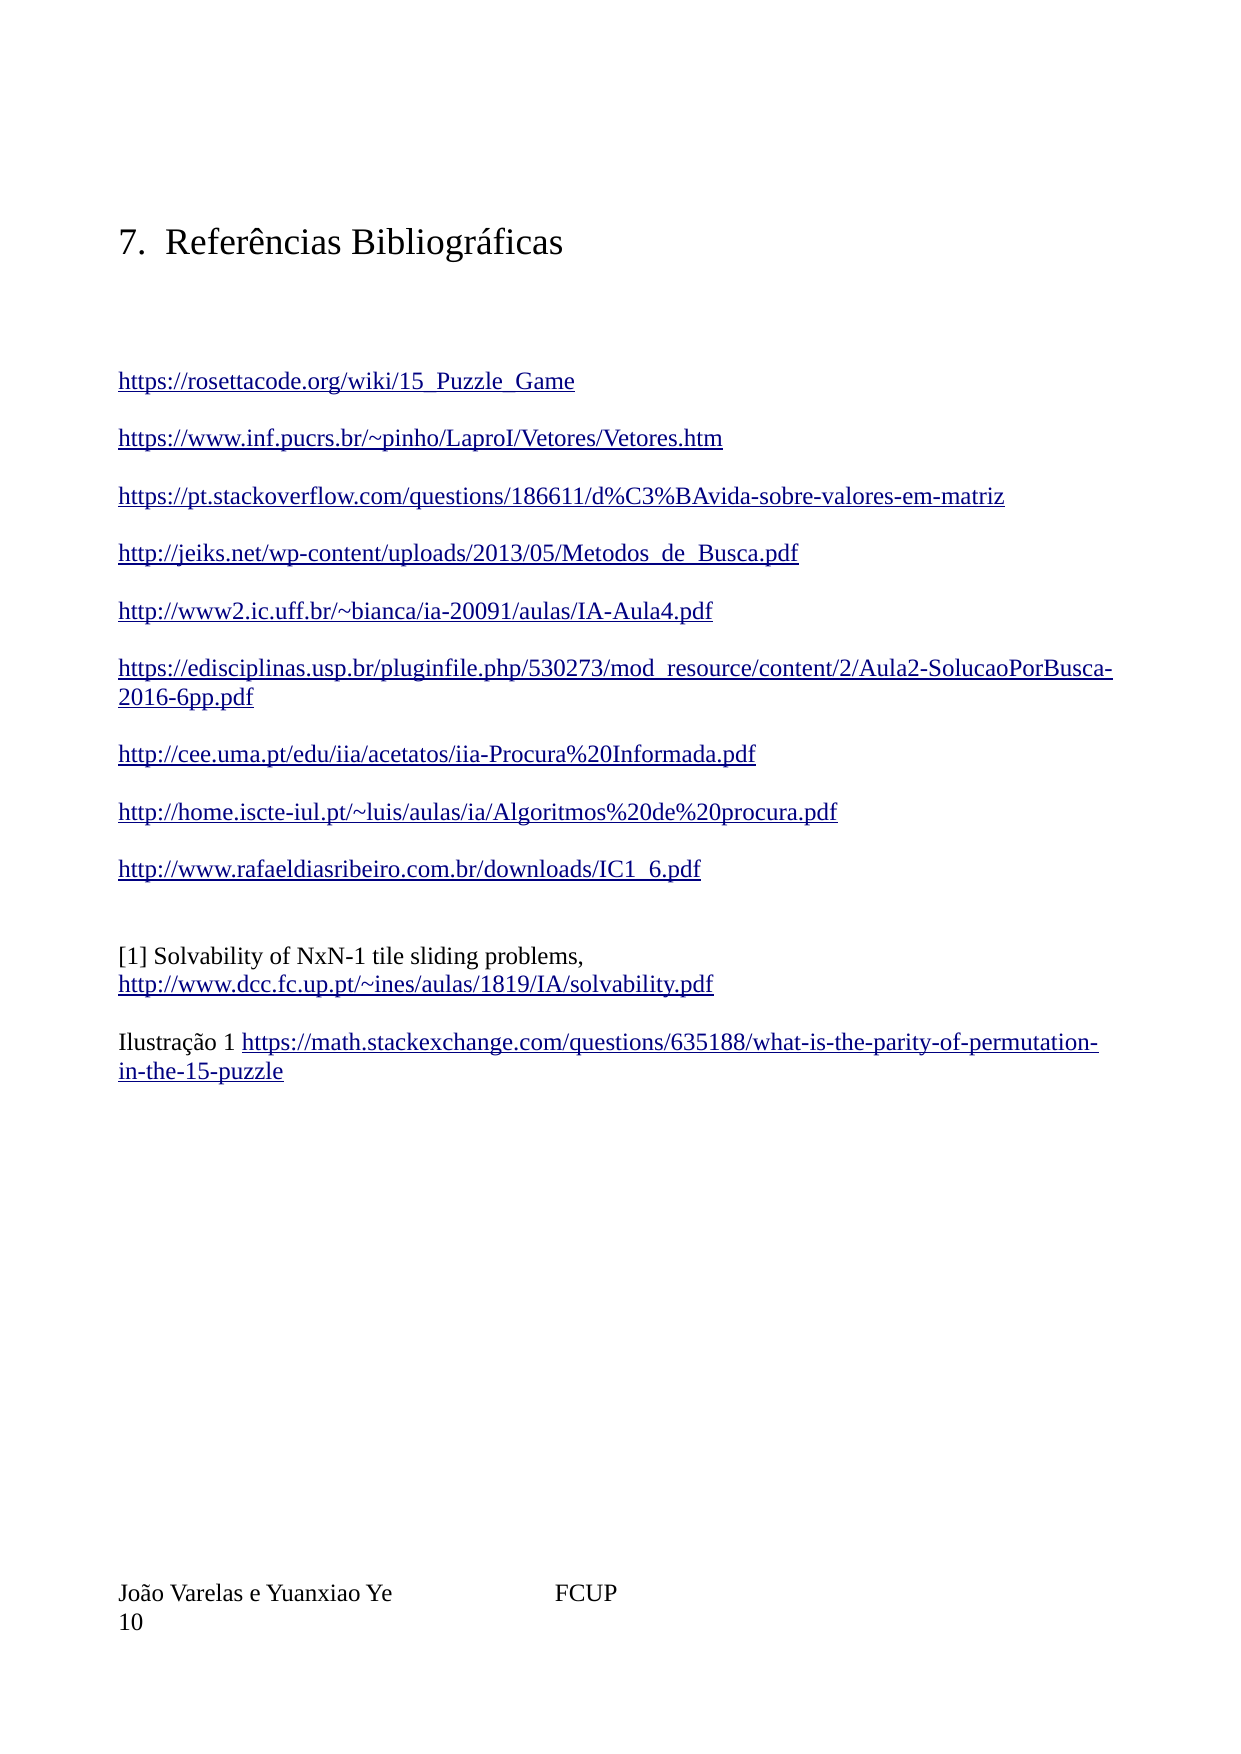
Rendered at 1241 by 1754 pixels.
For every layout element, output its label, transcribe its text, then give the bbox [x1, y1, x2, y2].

text https://pt.stackoverflow.com/questions/186611/d%C3%BAvida-sobre-valores-em-matriz [118, 481, 1122, 509]
text http://home.iscte-iul.pt/~luis/aulas/ia/Algoritmos%20de%20procura.pdf [118, 797, 1122, 826]
text https://www.inf.pucrs.br/~pinho/LaproI/Vetores/Vetores.htm [118, 423, 1122, 452]
text http://jeiks.net/wp-content/uploads/2013/05/Metodos_de_Busca.pdf [118, 538, 1122, 567]
text Ilustração 1 https://math.stackexchange.com/questions/635188/what-is-the-parity-of-permutation-in-the-15-puzzle [118, 1027, 1122, 1084]
text [1] Solvability of NxN-1 tile sliding problems, http://www.dcc.fc.up.pt/~ines/aulas/1819/IA/solvability.pdf [118, 941, 1122, 998]
text http://www.rafaeldiasribeiro.com.br/downloads/IC1_6.pdf [118, 854, 1122, 883]
text http://cee.uma.pt/edu/iia/acetatos/iia-Procura%20Informada.pdf [118, 739, 1122, 768]
subtitle 7. Referências Bibliográficas [118, 219, 1122, 263]
text https://edisciplinas.usp.br/pluginfile.php/530273/mod_resource/content/2/Aula2-SolucaoPorBusca-2016-6pp.pdf [118, 653, 1122, 711]
text http://www2.ic.uff.br/~bianca/ia-20091/aulas/IA-Aula4.pdf [118, 596, 1122, 624]
text https://rosettacode.org/wiki/15_Puzzle_Game [118, 366, 1122, 394]
